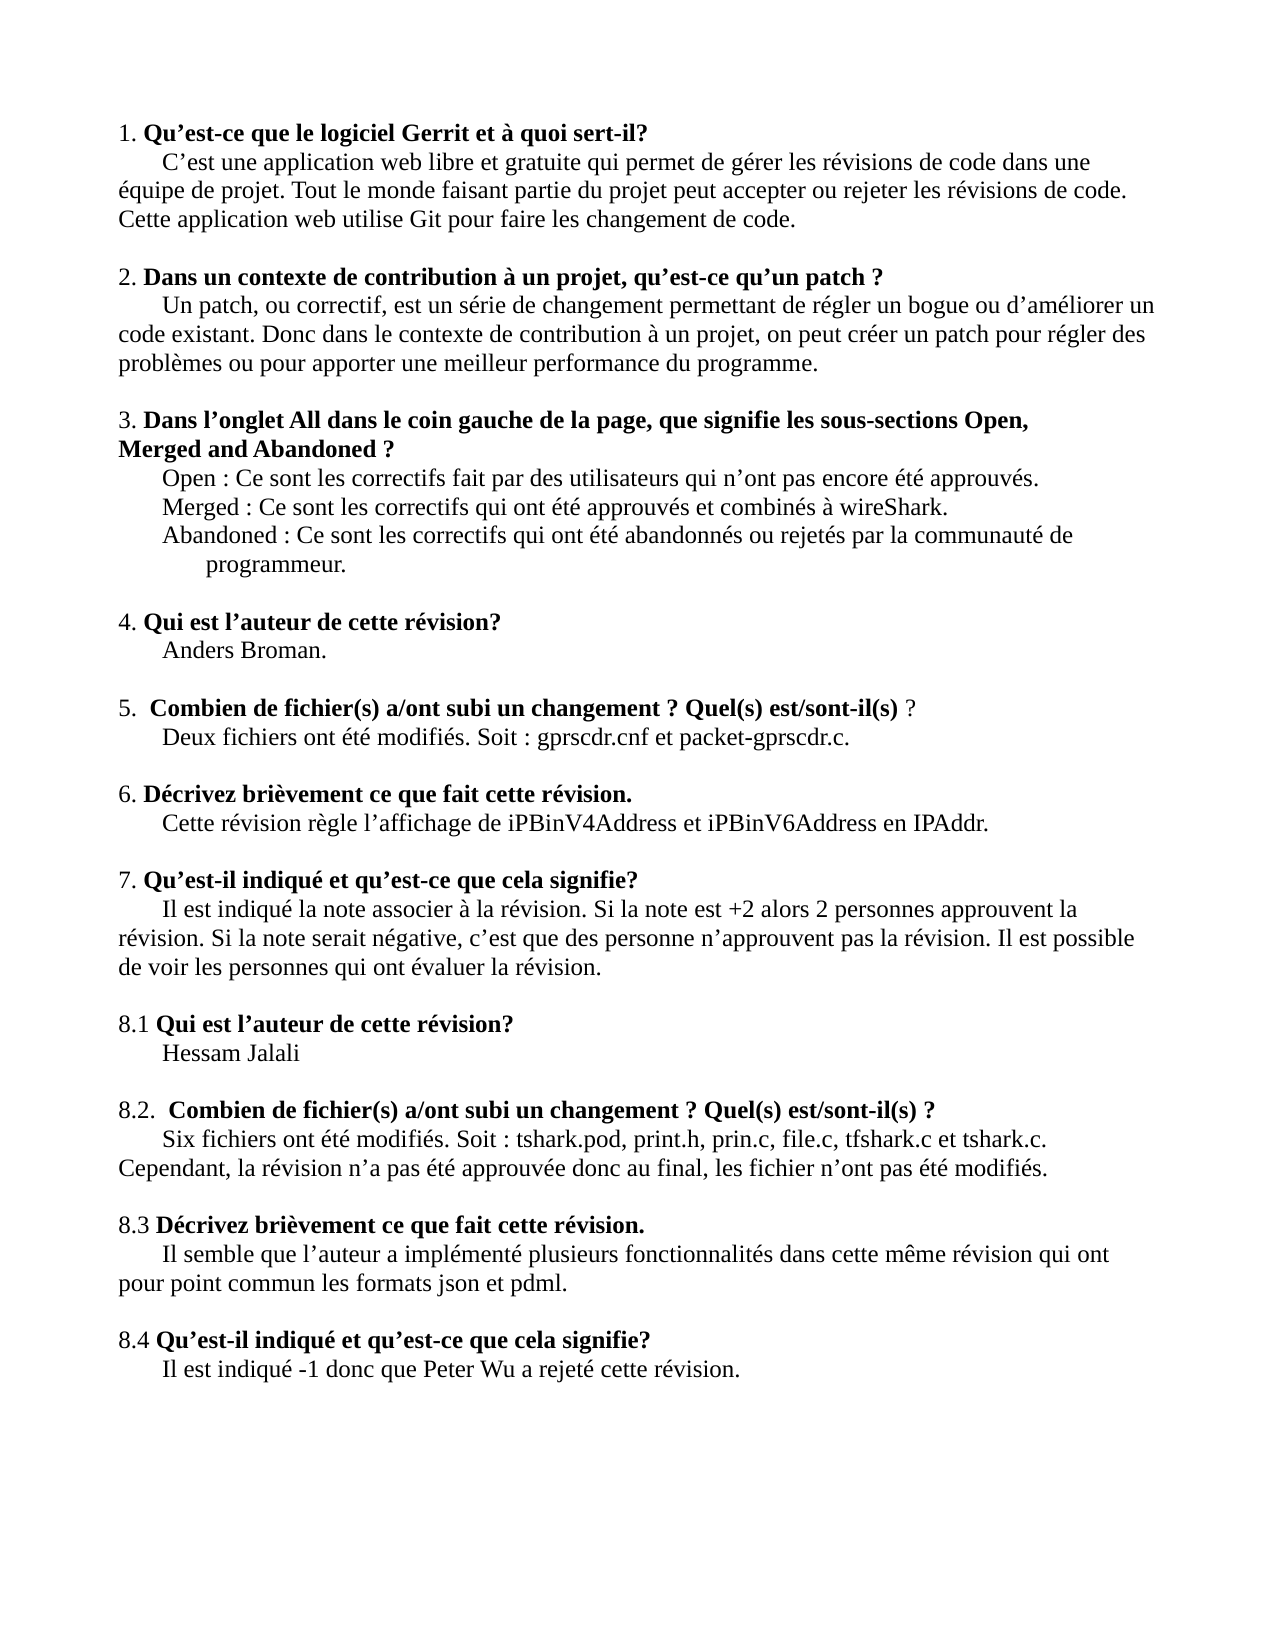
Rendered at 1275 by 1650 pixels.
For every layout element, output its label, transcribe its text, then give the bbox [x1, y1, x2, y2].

text Il est indiqué -1 donc que Peter Wu a rejeté cette révision. [118, 1354, 1157, 1383]
text 8.2. Combien de fichier(s) a/ont subi un changement ? Quel(s) est/sont-il(s) ? [118, 1096, 1157, 1124]
text 6. Décrivez brièvement ce que fait cette révision. [118, 779, 1157, 808]
text 2. Dans un contexte de contribution à un projet, qu’est-ce qu’un patch ? [118, 262, 1157, 291]
text 8.3 Décrivez brièvement ce que fait cette révision. [118, 1211, 1157, 1239]
text Il semble que l’auteur a implémenté plusieurs fonctionnalités dans cette même révision qui ont pour point commun les formats json et pdml. [118, 1239, 1157, 1297]
text 3. Dans l’onglet All dans le coin gauche de la page, que signifie les sous-sections Open, [118, 406, 1157, 434]
text 8.4 Qu’est-il indiqué et qu’est-ce que cela signifie? [118, 1326, 1157, 1354]
text Hessam Jalali [118, 1038, 1157, 1067]
text 1. Qu’est-ce que le logiciel Gerrit et à quoi sert-il? [118, 118, 1157, 147]
text Deux fichiers ont été modifiés. Soit : gprscdr.cnf et packet-gprscdr.c. [118, 722, 1157, 751]
text Cette révision règle l’affichage de iPBinV4Address et iPBinV6Address en IPAddr. [118, 808, 1157, 837]
text Merged : Ce sont les correctifs qui ont été approuvés et combinés à wireShark. [118, 492, 1157, 521]
text 4. Qui est l’auteur de cette révision? [118, 607, 1157, 636]
text 7. Qu’est-il indiqué et qu’est-ce que cela signifie? [118, 866, 1157, 894]
text Six fichiers ont été modifiés. Soit : tshark.pod, print.h, prin.c, file.c, tfshark.c et tshark.c. Cependant, la révision n’a pas été approuvée donc au final, les fichier n’ont pas été modifiés. [118, 1124, 1157, 1182]
text Un patch, ou correctif, est un série de changement permettant de régler un bogue ou d’améliorer un code existant. Donc dans le contexte de contribution à un projet, on peut créer un patch pour régler des problèmes ou pour apporter une meilleur performance du programme. [118, 291, 1157, 377]
text Anders Broman. [118, 636, 1157, 664]
text Abandoned : Ce sont les correctifs qui ont été abandonnés ou rejetés par la communauté de programmeur. [118, 521, 1157, 578]
text Merged and Abandoned ? [118, 434, 1157, 463]
text 8.1 Qui est l’auteur de cette révision? [118, 1009, 1157, 1038]
text Il est indiqué la note associer à la révision. Si la note est +2 alors 2 personnes approuvent la révision. Si la note serait négative, c’est que des personne n’approuvent pas la révision. Il est possible de voir les personnes qui ont évaluer la révision. [118, 894, 1157, 981]
text Open : Ce sont les correctifs fait par des utilisateurs qui n’ont pas encore été approuvés. [118, 463, 1157, 492]
text 5. Combien de fichier(s) a/ont subi un changement ? Quel(s) est/sont-il(s) ? [118, 693, 1157, 722]
text C’est une application web libre et gratuite qui permet de gérer les révisions de code dans une équipe de projet. Tout le monde faisant partie du projet peut accepter ou rejeter les révisions de code. Cette application web utilise Git pour faire les changement de code. [118, 147, 1157, 233]
